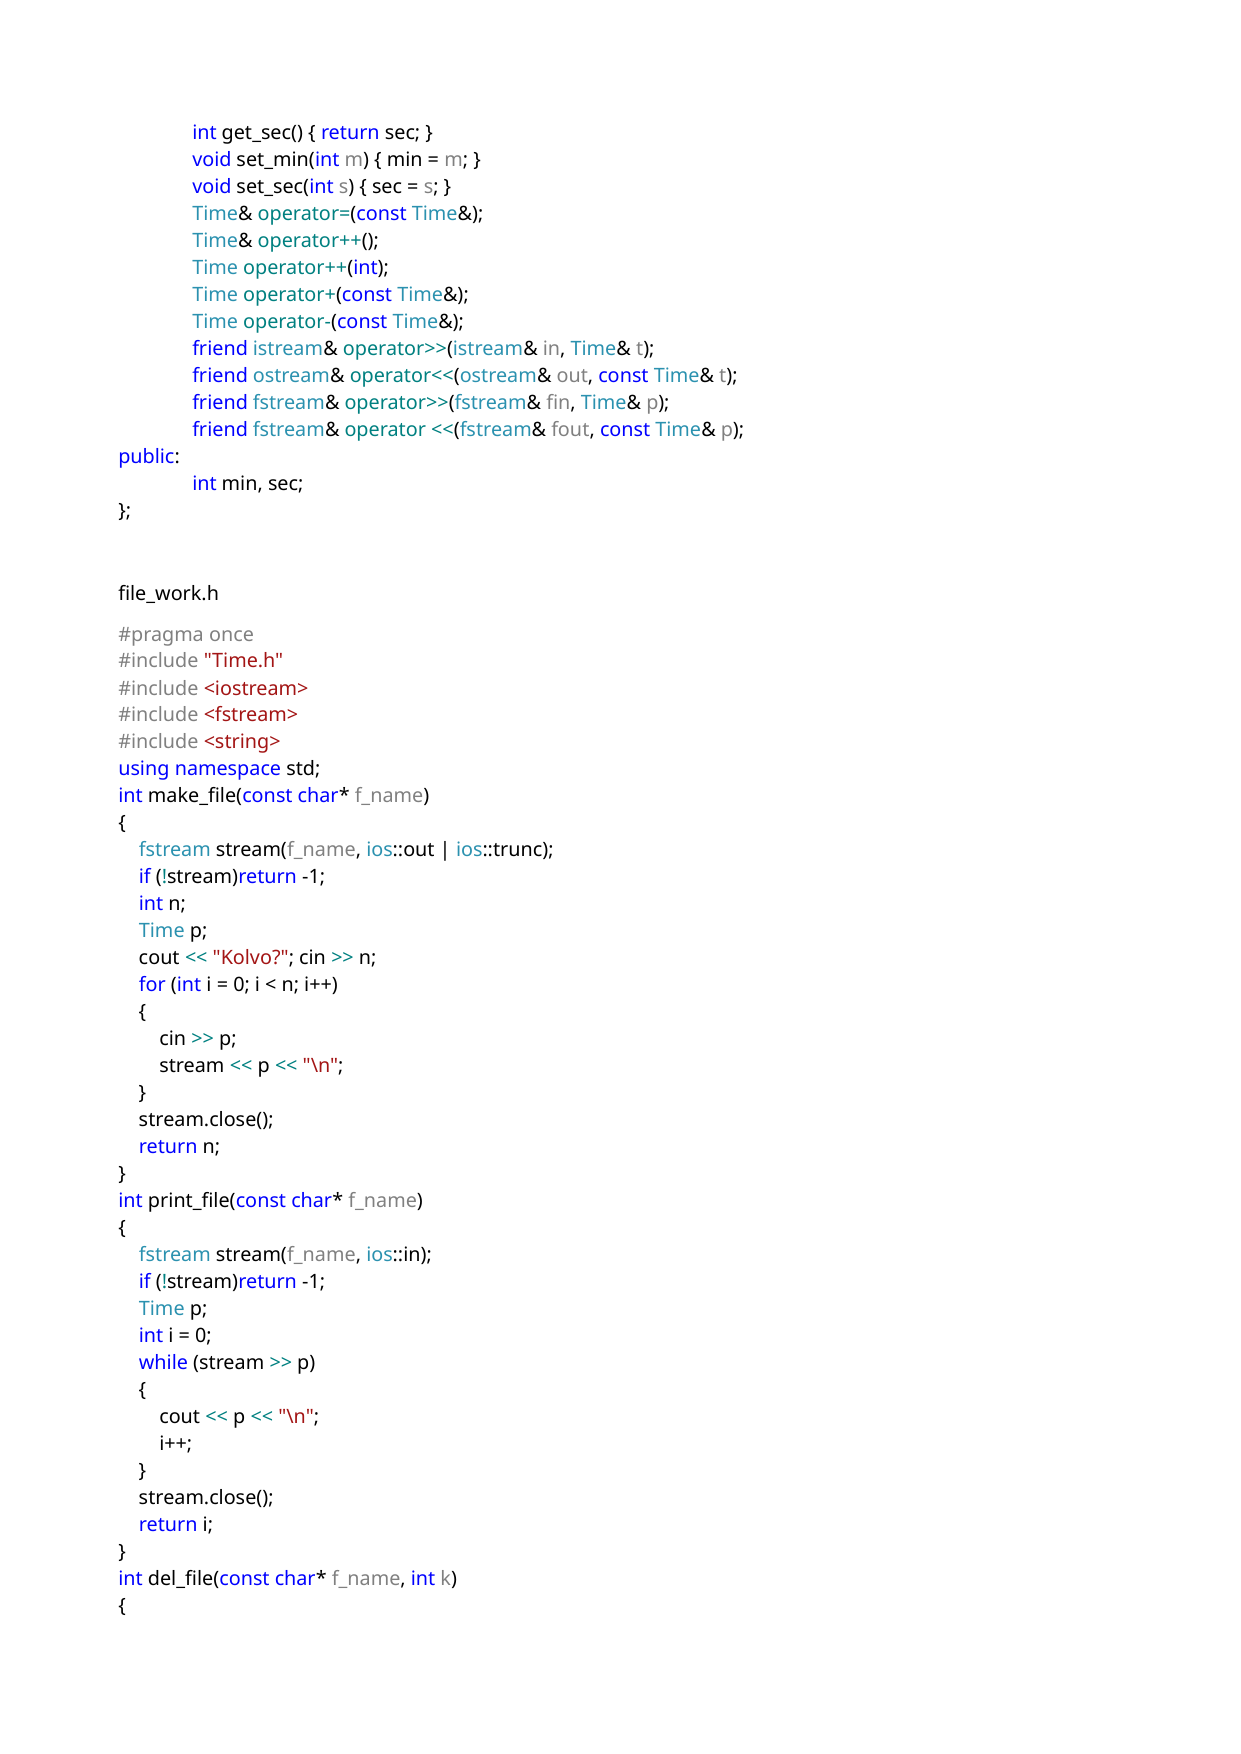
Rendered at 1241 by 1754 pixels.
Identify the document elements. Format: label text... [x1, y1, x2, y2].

text #include <fstream> [118, 701, 1122, 728]
text int make_file(const char* f_name) [118, 782, 1122, 809]
text int del_file(const char* f_name, int k) [118, 1564, 1122, 1591]
text return n; [118, 1132, 1122, 1159]
text i++; [118, 1429, 1122, 1456]
text #include "Time.h" [118, 647, 1122, 674]
text return i; [118, 1510, 1122, 1537]
text void set_sec(int s) { sec = s; } [118, 172, 1122, 199]
text friend fstream& operator>>(fstream& fin, Time& p); [118, 388, 1122, 415]
text } [118, 1456, 1122, 1483]
text int i = 0; [118, 1321, 1122, 1348]
text friend fstream& operator <<(fstream& fout, const Time& p); [118, 415, 1122, 442]
text Time operator++(int); [118, 253, 1122, 280]
text fstream stream(f_name, ios::in); [118, 1240, 1122, 1267]
text public: [118, 442, 1122, 469]
text }; [118, 496, 1122, 523]
text void set_min(int m) { min = m; } [118, 145, 1122, 172]
text while (stream >> p) [118, 1348, 1122, 1375]
text Time operator-(const Time&); [118, 307, 1122, 334]
text cout << p << "\n"; [118, 1402, 1122, 1429]
text int min, sec; [118, 469, 1122, 496]
text friend istream& operator>>(istream& in, Time& t); [118, 334, 1122, 361]
text } [118, 1159, 1122, 1186]
text cout << "Kolvo?"; cin >> n; [118, 943, 1122, 971]
text } [118, 1078, 1122, 1105]
text { [118, 997, 1122, 1024]
text { [118, 1591, 1122, 1618]
text Time& operator=(const Time&); [118, 199, 1122, 226]
text friend ostream& operator<<(ostream& out, const Time& t); [118, 361, 1122, 388]
text for (int i = 0; i < n; i++) [118, 971, 1122, 997]
text #include <iostream> [118, 674, 1122, 701]
text int n; [118, 889, 1122, 917]
text { [118, 809, 1122, 836]
text int get_sec() { return sec; } [118, 118, 1122, 145]
text } [118, 1537, 1122, 1564]
text using namespace std; [118, 755, 1122, 782]
text stream.close(); [118, 1483, 1122, 1510]
text { [118, 1375, 1122, 1402]
text if (!stream)return -1; [118, 1267, 1122, 1294]
text Time& operator++(); [118, 226, 1122, 253]
text int print_file(const char* f_name) [118, 1186, 1122, 1213]
text stream.close(); [118, 1105, 1122, 1132]
text { [118, 1213, 1122, 1240]
text Time p; [118, 1294, 1122, 1321]
text Time p; [118, 917, 1122, 943]
text file_work.h [118, 579, 1122, 606]
text Time operator+(const Time&); [118, 280, 1122, 307]
text cin >> p; [118, 1024, 1122, 1051]
text #include <string> [118, 728, 1122, 755]
text if (!stream)return -1; [118, 863, 1122, 889]
text #pragma once [118, 620, 1122, 647]
text stream << p << "\n"; [118, 1051, 1122, 1078]
text fstream stream(f_name, ios::out | ios::trunc); [118, 836, 1122, 863]
